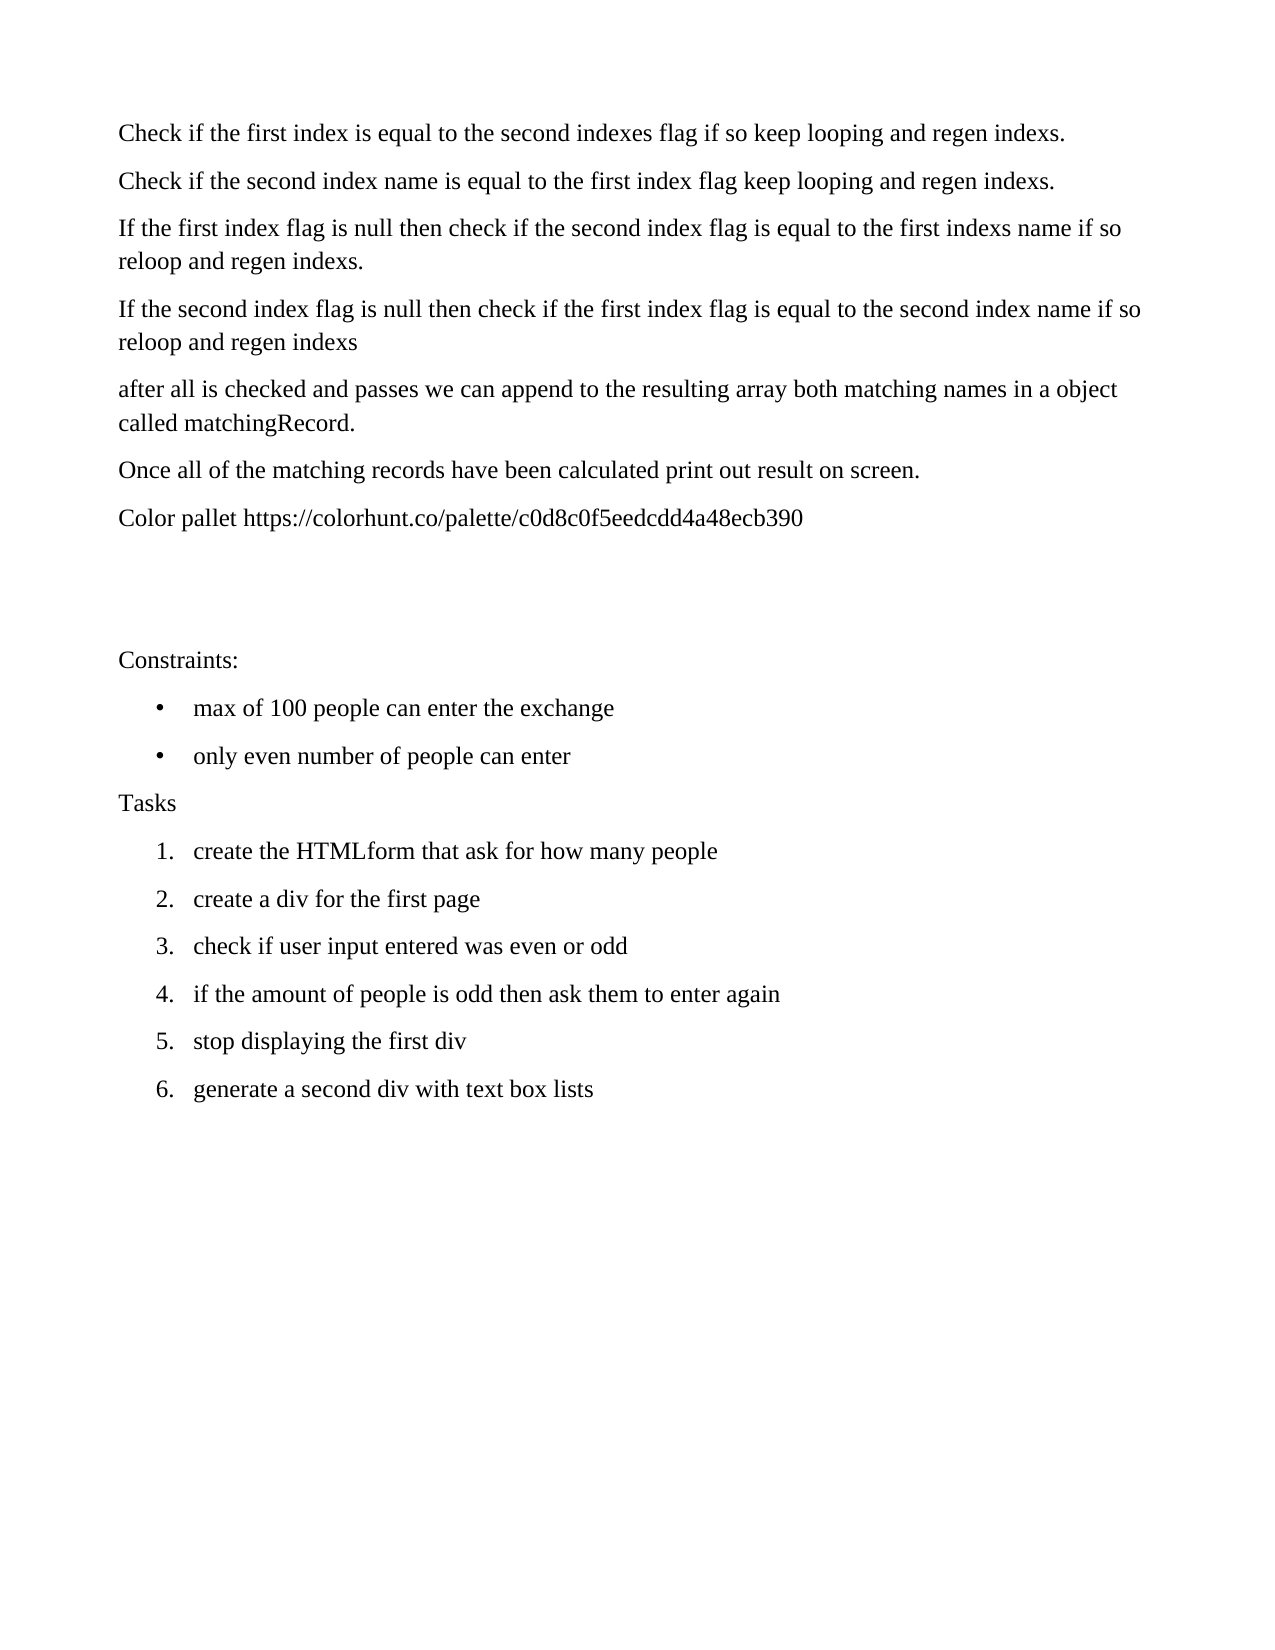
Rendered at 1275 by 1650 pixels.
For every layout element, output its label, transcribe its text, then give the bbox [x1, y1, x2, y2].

text Tasks [118, 788, 1157, 817]
list check if user input entered was even or odd [156, 931, 1157, 960]
text Check if the first index is equal to the second indexes flag if so keep looping and regen indexs. [118, 118, 1157, 147]
text Check if the second index name is equal to the first index flag keep looping and regen indexs. [118, 166, 1157, 194]
list create the HTMLform that ask for how many people [156, 836, 1157, 865]
list stop displaying the first div [156, 1026, 1157, 1055]
text Constraints: [118, 646, 1157, 674]
text If the second index flag is null then check if the first index flag is equal to the second index name if so reloop and regen indexs [118, 294, 1157, 356]
text If the first index flag is null then check if the second index flag is equal to the first indexs name if so reloop and regen indexs. [118, 213, 1157, 275]
text after all is checked and passes we can append to the resulting array both matching names in a object called matchingRecord. [118, 374, 1157, 436]
list max of 100 people can enter the exchange [156, 693, 1157, 722]
list generate a second div with text box lists [156, 1074, 1157, 1103]
text Once all of the matching records have been calculated print out result on screen. [118, 455, 1157, 484]
list if the amount of people is odd then ask them to enter again [156, 979, 1157, 1008]
text Color pallet https://colorhunt.co/palette/c0d8c0f5eedcdd4a48ecb390 [118, 503, 1157, 532]
list only even number of people can enter [156, 741, 1157, 769]
list create a div for the first page [156, 884, 1157, 912]
